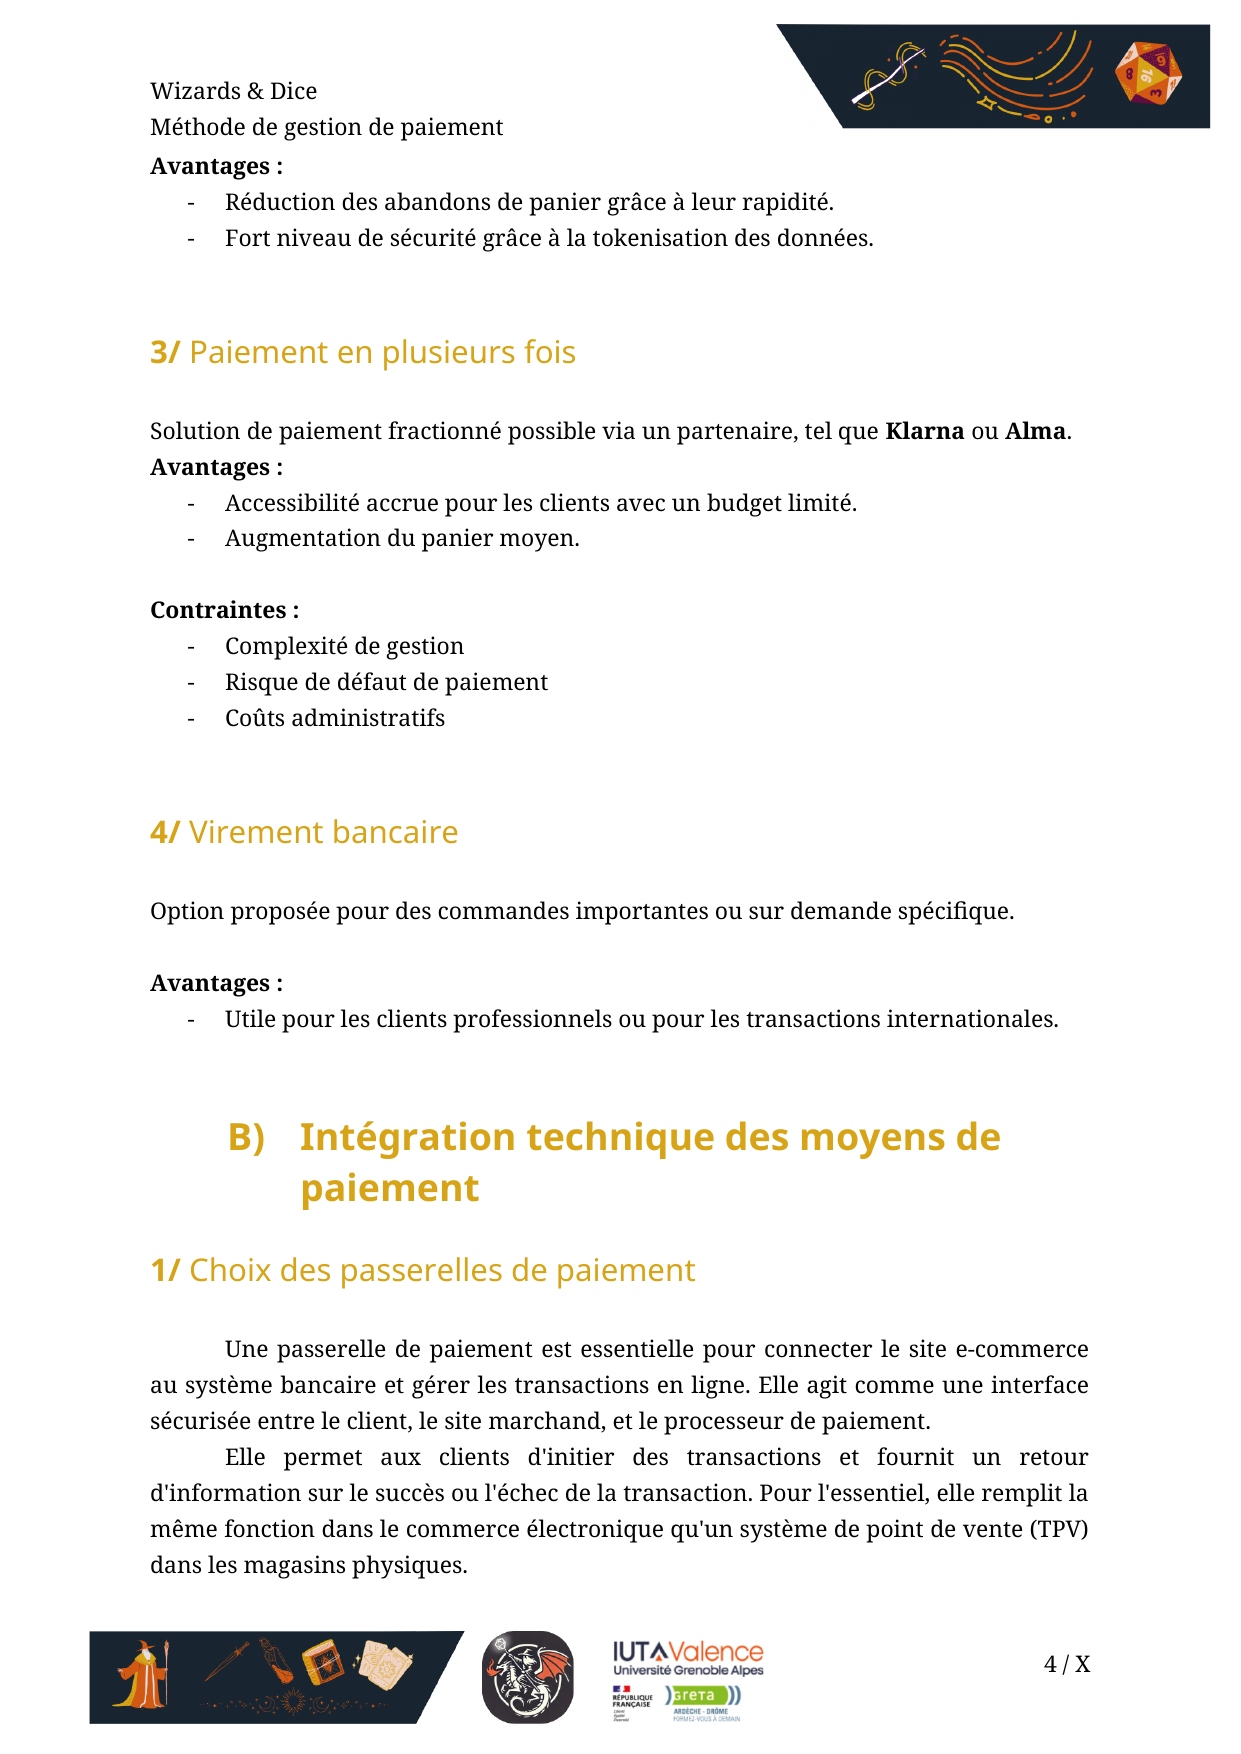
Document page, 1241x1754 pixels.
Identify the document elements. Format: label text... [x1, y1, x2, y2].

list Utile pour les clients professionnels ou pour les transactions internationales. [187, 1003, 1090, 1034]
picture [771, 21, 1218, 131]
text Avantages : [150, 967, 1090, 998]
list Risque de défaut de paiement [187, 666, 1090, 697]
subtitle Virement bancaire [150, 810, 1090, 852]
text Avantages : [150, 451, 1090, 482]
text Une passerelle de paiement est essentielle pour connecter le site e-commerce au système bancaire et gérer les transactions en ligne. Elle agit comme une interface sécurisée entre le client, le site marchand, et le processeur de paiement. [150, 1333, 1090, 1436]
list Coûts administratifs [187, 702, 1090, 733]
text Elle permet aux clients d'initier des transactions et fournit un retour d'information sur le succès ou l'échec de la transaction. Pour l'essentiel, elle remplit la même fonction dans le commerce électronique qu'un système de point de vente (TPV) dans les magasins physiques. [150, 1441, 1090, 1580]
text Contraintes : [150, 594, 1090, 626]
text Avantages : [150, 150, 1090, 181]
text Solution de paiement fractionné possible via un partenaire, tel que Klarna ou Alma. [150, 414, 1090, 446]
subtitle Intégration technique des moyens de paiement [227, 1110, 1090, 1212]
subtitle Choix des passerelles de paiement [150, 1248, 1090, 1291]
text Option proposée pour des commandes importantes ou sur demande spécifique. [150, 895, 1090, 926]
list Augmentation du panier moyen. [187, 522, 1090, 554]
list Complexité de gestion [187, 630, 1090, 661]
list Réduction des abandons de panier grâce à leur rapidité. [187, 186, 1090, 217]
subtitle Paiement en plusieurs fois [150, 330, 1090, 372]
list Accessibilité accrue pour les clients avec un budget limité. [187, 486, 1090, 518]
list Fort niveau de sécurité grâce à la tokenisation des données. [187, 222, 1090, 253]
picture [81, 1620, 788, 1733]
